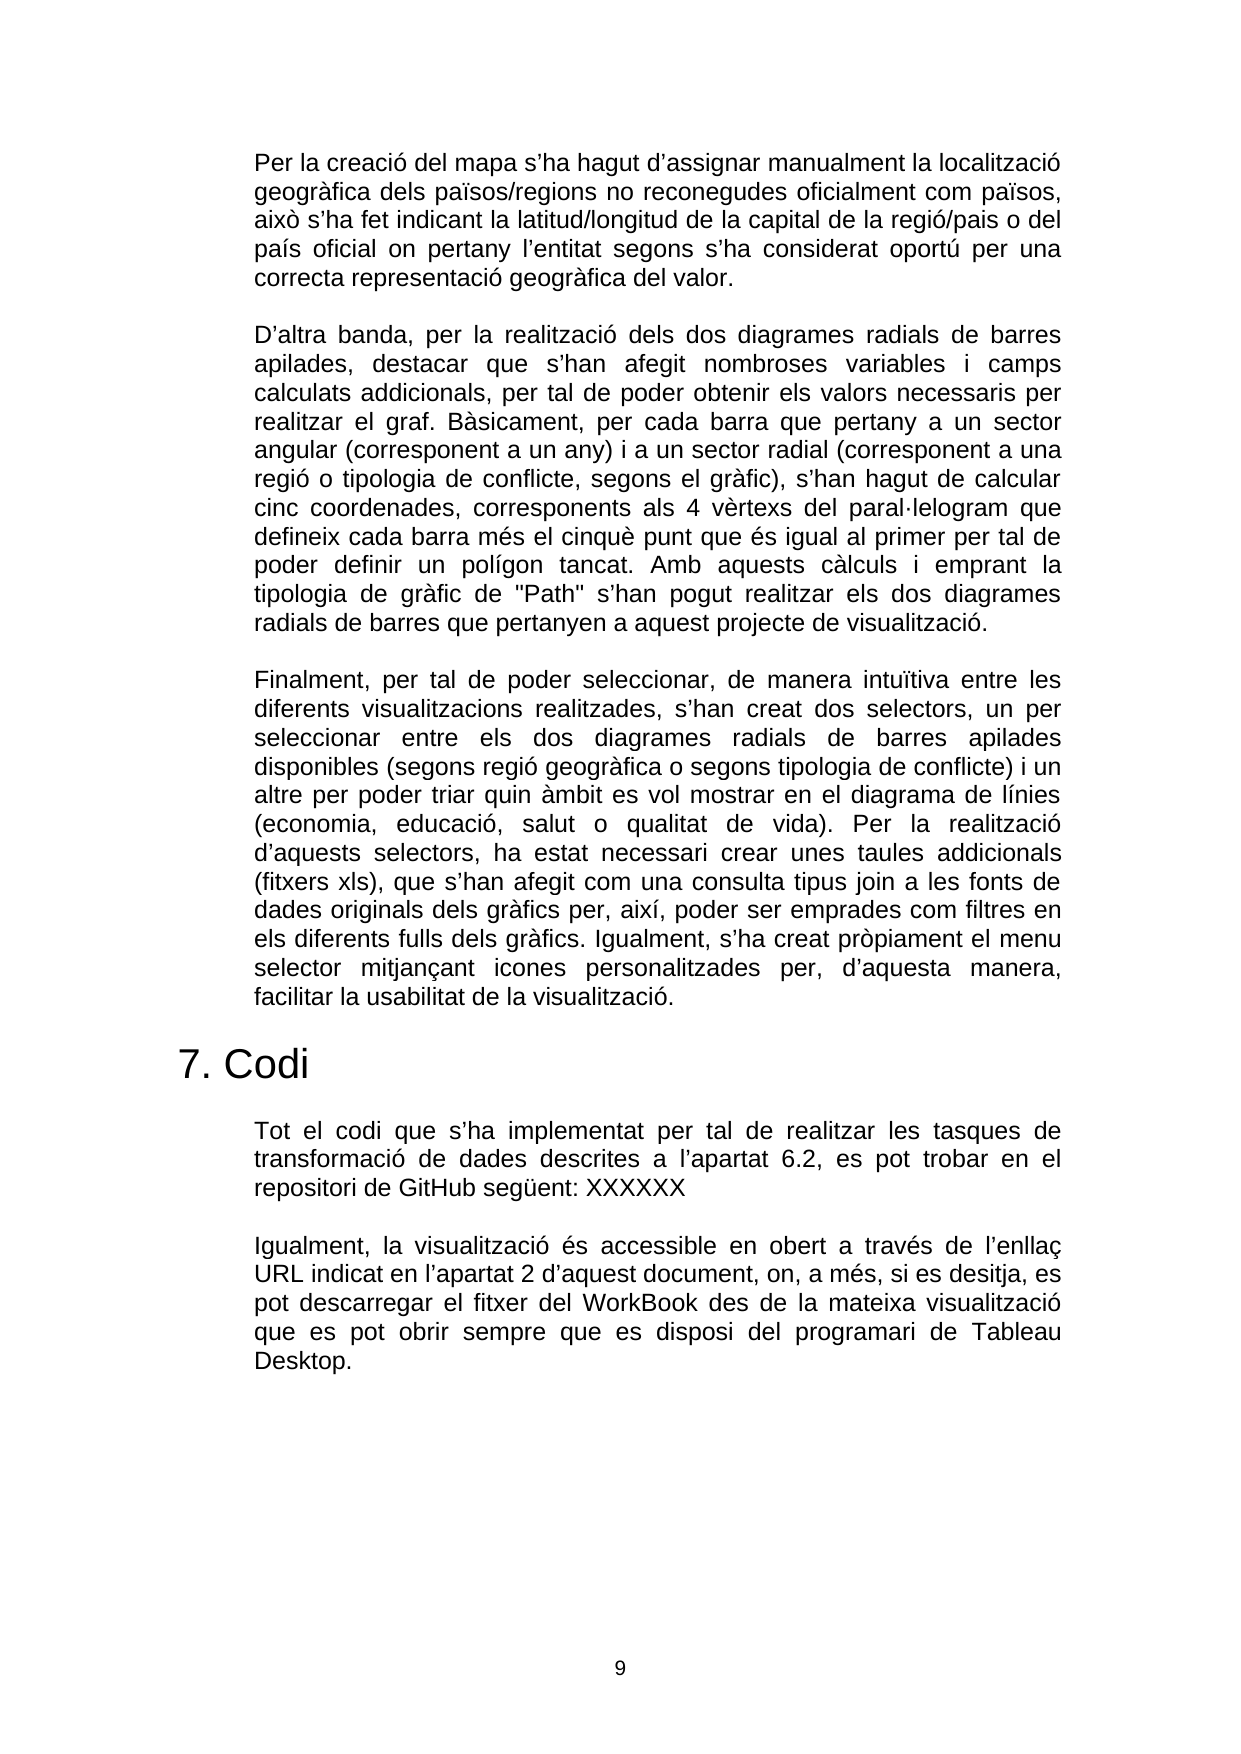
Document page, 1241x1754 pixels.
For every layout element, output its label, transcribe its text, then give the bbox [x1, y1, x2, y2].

text Igualment, la visualització és accessible en obert a través de l’enllaç URL indicat en l’apartat 2 d’aquest document, on, a més, si es desitja, es pot descarregar el fitxer del WorkBook des de la mateixa visualització que es pot obrir sempre que es disposi del programari de Tableau Desktop. [254, 1231, 1063, 1374]
subtitle 7. Codi [177, 1039, 1063, 1087]
text D’altra banda, per la realització dels dos diagrames radials de barres apilades, destacar que s’han afegit nombroses variables i camps calculats addicionals, per tal de poder obtenir els valors necessaris per realitzar el graf. Bàsicament, per cada barra que pertany a un sector angular (corresponent a un any) i a un sector radial (corresponent a una regió o tipologia de conflicte, segons el gràfic), s’han hagut de calcular cinc coordenades, corresponents als 4 vèrtexs del paral·lelogram que defineix cada barra més el cinquè punt que és igual al primer per tal de poder definir un polígon tancat. Amb aquests càlculs i emprant la tipologia de gràfic de "Path" s’han pogut realitzar els dos diagrames radials de barres que pertanyen a aquest projecte de visualització. [254, 320, 1063, 636]
text Per la creació del mapa s’ha hagut d’assignar manualment la localització geogràfica dels països/regions no reconegudes oficialment com països, això s’ha fet indicant la latitud/longitud de la capital de la regió/pais o del país oficial on pertany l’entitat segons s’ha considerat oportú per una correcta representació geogràfica del valor. [254, 148, 1063, 291]
text Finalment, per tal de poder seleccionar, de manera intuïtiva entre les diferents visualitzacions realitzades, s’han creat dos selectors, un per seleccionar entre els dos diagrames radials de barres apilades disponibles (segons regió geogràfica o segons tipologia de conflicte) i un altre per poder triar quin àmbit es vol mostrar en el diagrama de línies (economia, educació, salut o qualitat de vida). Per la realització d’aquests selectors, ha estat necessari crear unes taules addicionals (fitxers xls), que s’han afegit com una consulta tipus join a les fonts de dades originals dels gràfics per, així, poder ser emprades com filtres en els diferents fulls dels gràfics. Igualment, s’ha creat pròpiament el menu selector mitjançant icones personalitzades per, d’aquesta manera, facilitar la usabilitat de la visualització. [254, 665, 1063, 1010]
text Tot el codi que s’ha implementat per tal de realitzar les tasques de transformació de dades descrites a l’apartat 6.2, es pot trobar en el repositori de GitHub següent: XXXXXX [254, 1116, 1063, 1202]
